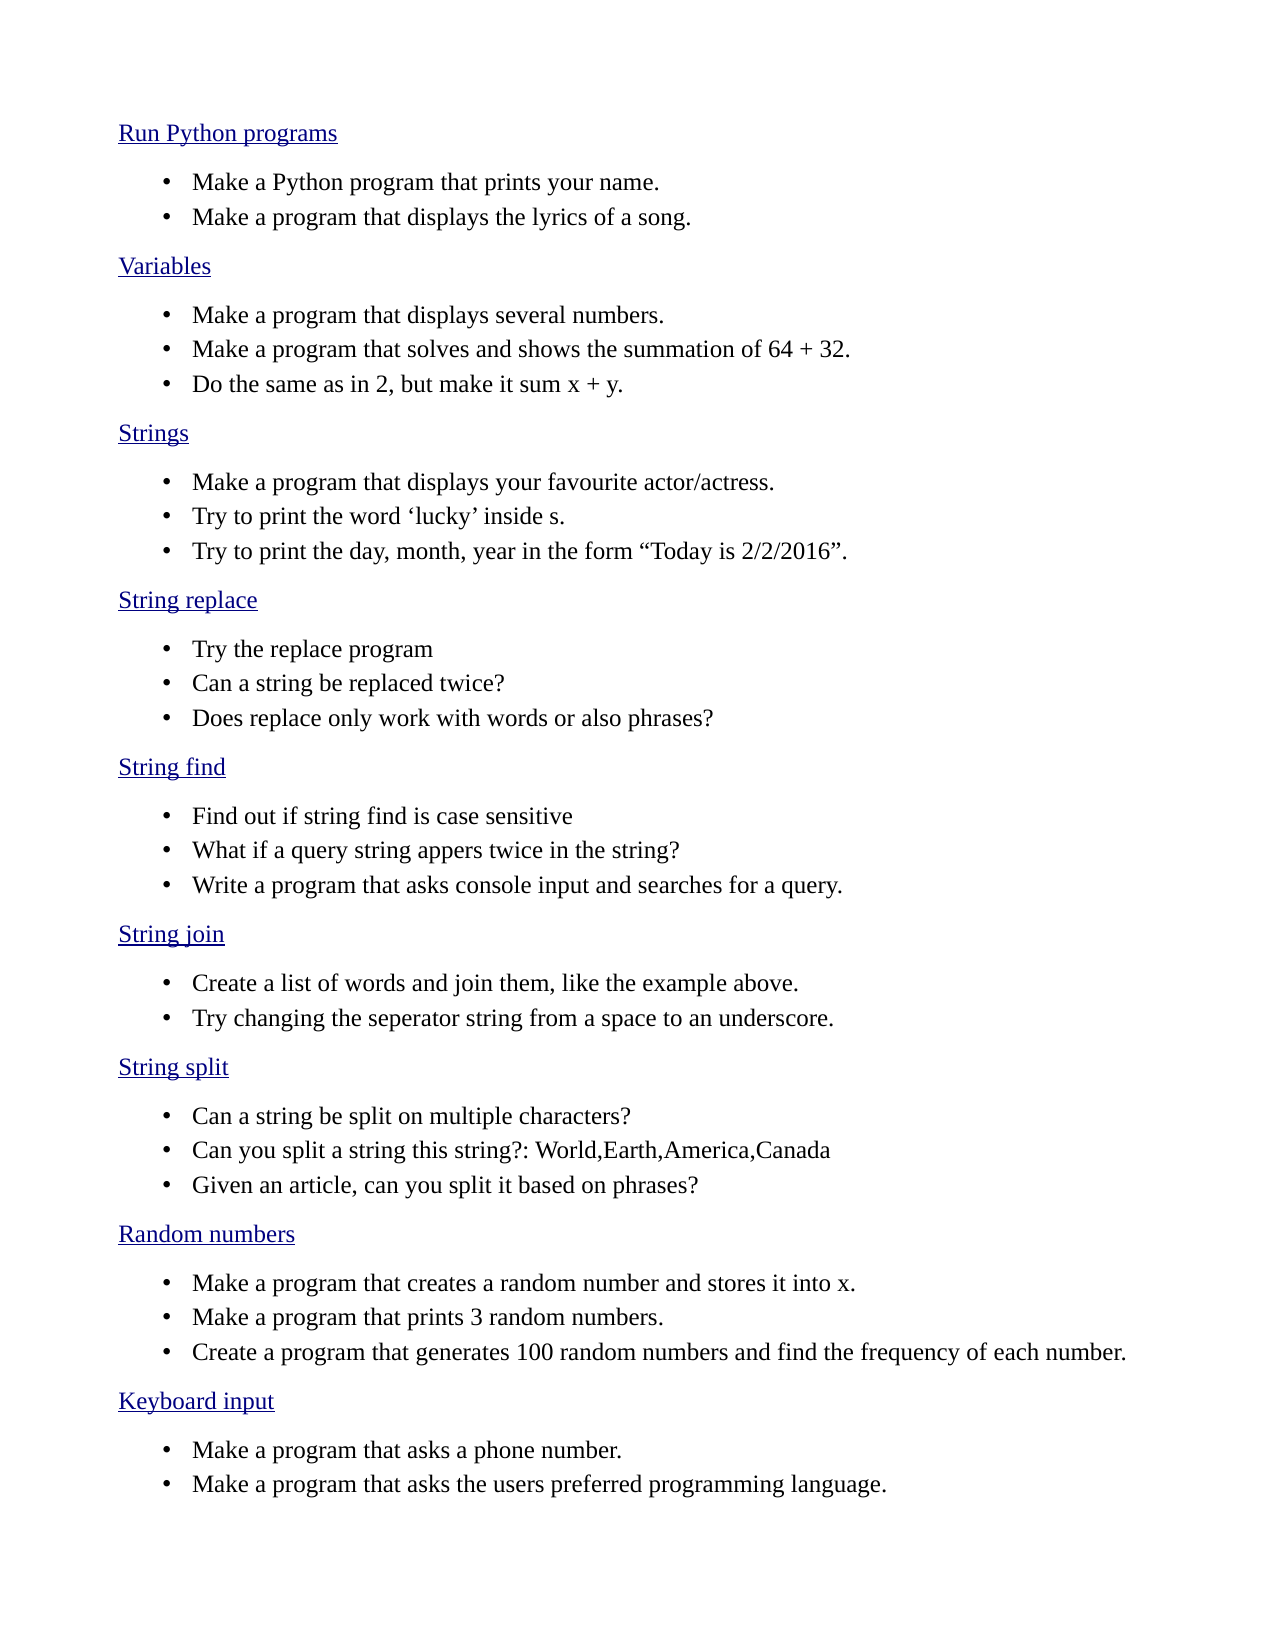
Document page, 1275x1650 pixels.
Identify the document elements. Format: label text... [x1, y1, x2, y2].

list Can you split a string this string?: World,Earth,America,Canada [162, 1135, 1157, 1164]
list Make a program that creates a random number and stores it into x. [162, 1268, 1157, 1297]
text String replace [118, 585, 1157, 614]
list Can a string be replaced twice? [162, 668, 1157, 697]
list Does replace only work with words or also phrases? [162, 703, 1157, 732]
text Strings [118, 418, 1157, 447]
list Try to print the day, month, year in the form “Today is 2/2/2016”. [162, 536, 1157, 564]
list Can a string be split on multiple characters? [162, 1101, 1157, 1129]
list Do the same as in 2, but make it sum x + y. [162, 369, 1157, 397]
text Keyboard input [118, 1386, 1157, 1414]
text Variables [118, 251, 1157, 279]
text String find [118, 752, 1157, 781]
list Write a program that asks console input and searches for a query. [162, 870, 1157, 899]
list Make a program that asks a phone number. [162, 1435, 1157, 1464]
list Create a list of words and join them, like the example above. [162, 968, 1157, 997]
list Make a program that displays the lyrics of a song. [162, 202, 1157, 230]
list Try to print the word ‘lucky’ inside s. [162, 501, 1157, 530]
list Make a Python program that prints your name. [162, 167, 1157, 196]
text Random numbers [118, 1219, 1157, 1247]
list Find out if string find is case sensitive [162, 801, 1157, 830]
list Make a program that solves and shows the summation of 64 + 32. [162, 334, 1157, 363]
text String join [118, 919, 1157, 948]
list Make a program that asks the users preferred programming language. [162, 1469, 1157, 1498]
list What if a query string appers twice in the string? [162, 836, 1157, 864]
text String split [118, 1052, 1157, 1080]
list Make a program that prints 3 random numbers. [162, 1302, 1157, 1331]
list Try changing the seperator string from a space to an underscore. [162, 1003, 1157, 1031]
list Make a program that displays several numbers. [162, 300, 1157, 328]
list Try the replace program [162, 634, 1157, 663]
list Make a program that displays your favourite actor/actress. [162, 467, 1157, 496]
list Create a program that generates 100 random numbers and find the frequency of each number. [162, 1337, 1157, 1366]
text Run Python programs [118, 118, 1157, 147]
list Given an article, can you split it based on phrases? [162, 1170, 1157, 1198]
